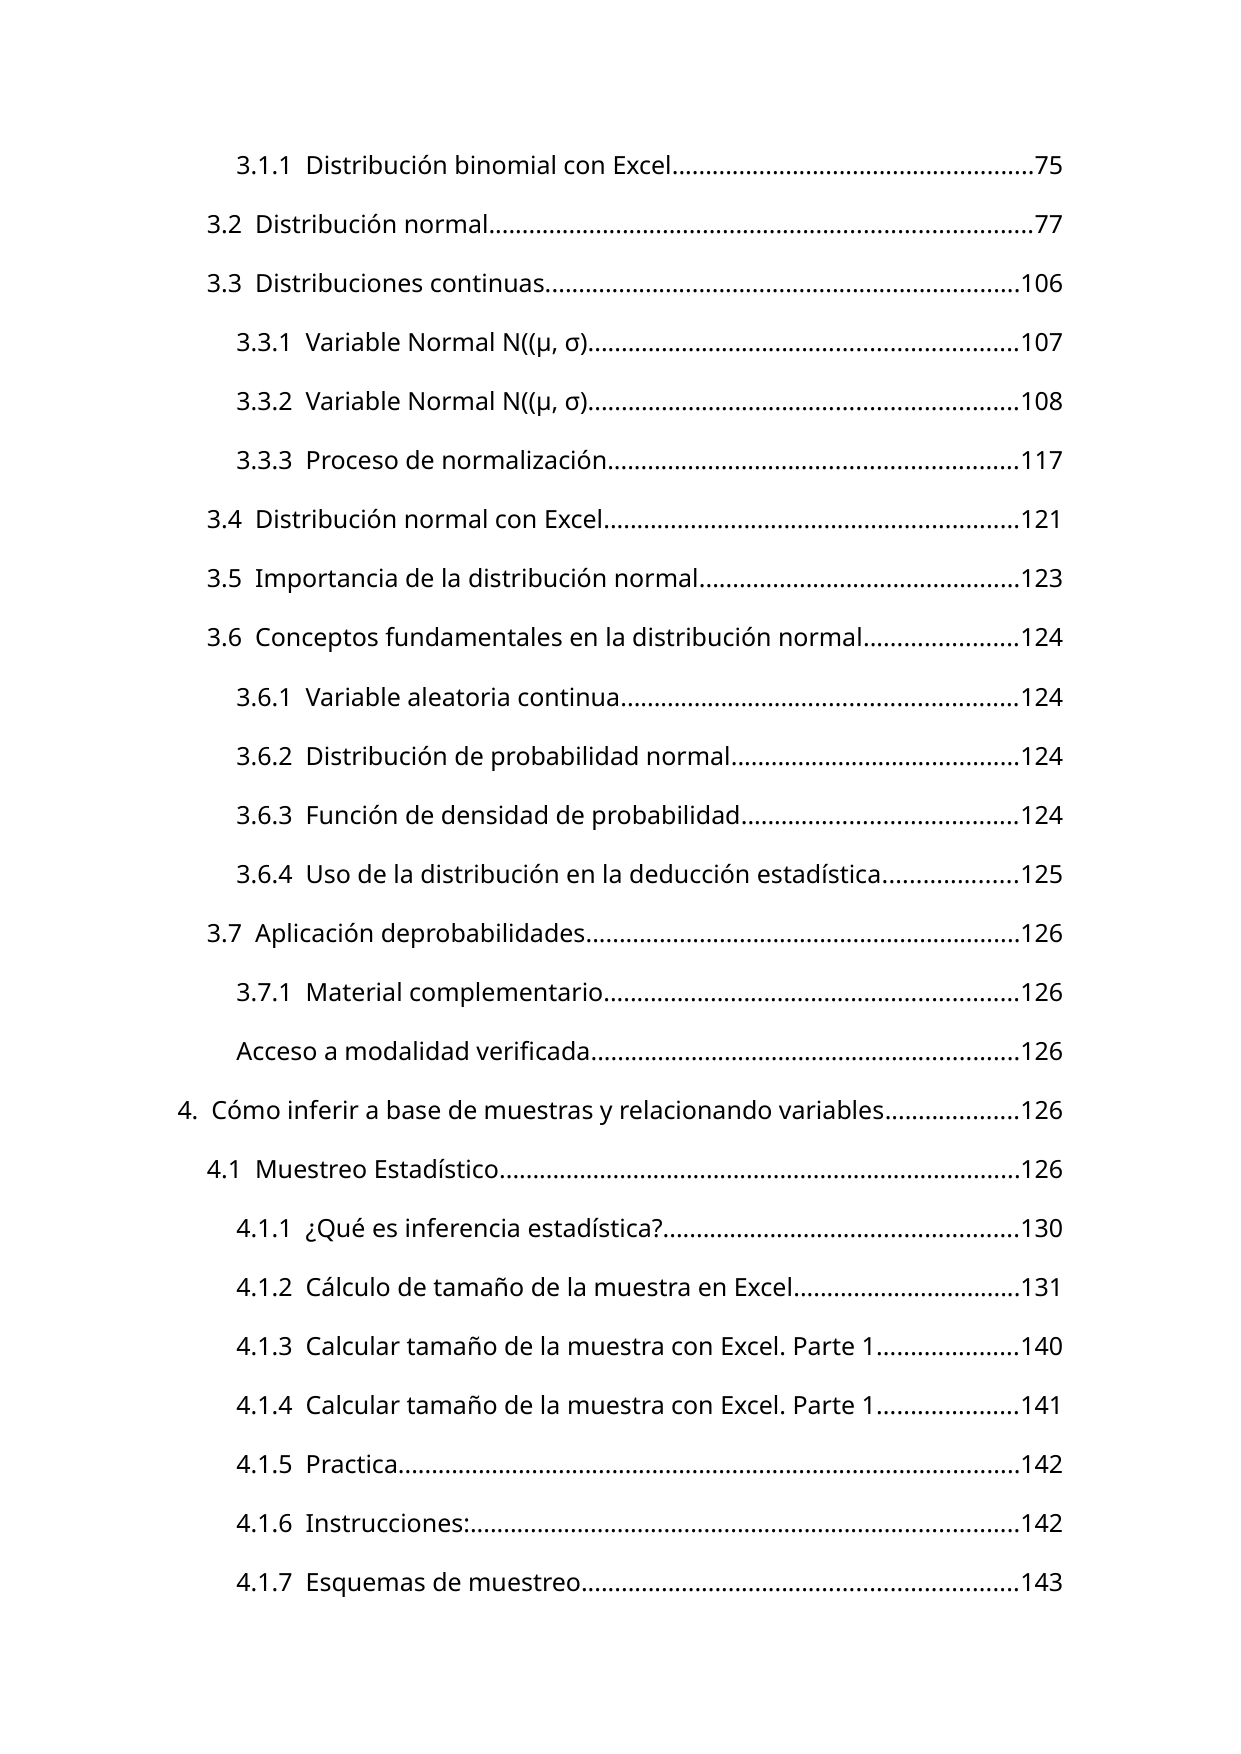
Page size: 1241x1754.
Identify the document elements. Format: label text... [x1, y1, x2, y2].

text 4. Cómo inferir a base de muestras y relacionando variables 126 [177, 1093, 1063, 1127]
text 3.6.3 Función de densidad de probabilidad 124 [236, 797, 1063, 831]
text 3.7.1 Material complementario 126 [236, 974, 1063, 1008]
text 4.1.5 Practica 142 [236, 1447, 1063, 1481]
text 3.3 Distribuciones continuas. 106 [207, 266, 1063, 300]
text 4.1.3 Calcular tamaño de la muestra con Excel. Parte 1 140 [236, 1329, 1063, 1363]
text 3.6.1 Variable aleatoria continua 124 [236, 679, 1063, 713]
text 4.1.6 Instrucciones: 142 [236, 1506, 1063, 1540]
text 3.5 Importancia de la distribución normal 123 [207, 561, 1063, 595]
text 3.2 Distribución normal 77 [207, 207, 1063, 241]
text 4.1.4 Calcular tamaño de la muestra con Excel. Parte 1 141 [236, 1388, 1063, 1422]
text 4.1.7 Esquemas de muestreo 143 [236, 1565, 1063, 1599]
text 3.6.2 Distribución de probabilidad normal 124 [236, 738, 1063, 772]
text 3.6.4 Uso de la distribución en la deducción estadística 125 [236, 856, 1063, 890]
text 3.3.2 Variable Normal N((μ, σ) 108 [236, 384, 1063, 418]
text 4.1 Muestreo Estadístico 126 [207, 1152, 1063, 1186]
text 3.6 Conceptos fundamentales en la distribución normal 124 [207, 620, 1063, 654]
text 3.4 Distribución normal con Excel 121 [207, 502, 1063, 536]
text 4.1.2 Cálculo de tamaño de la muestra en Excel 131 [236, 1270, 1063, 1304]
text 4.1.1 ¿Qué es inferencia estadística? 130 [236, 1211, 1063, 1245]
text 3.7 Aplicación deprobabilidades 126 [207, 915, 1063, 949]
text Acceso a modalidad verificada 126 [236, 1033, 1063, 1068]
text 3.3.1 Variable Normal N((μ, σ) 107 [236, 325, 1063, 359]
text 3.1.1 Distribución binomial con Excel 75 [236, 148, 1063, 182]
text 3.3.3 Proceso de normalización 117 [236, 443, 1063, 477]
